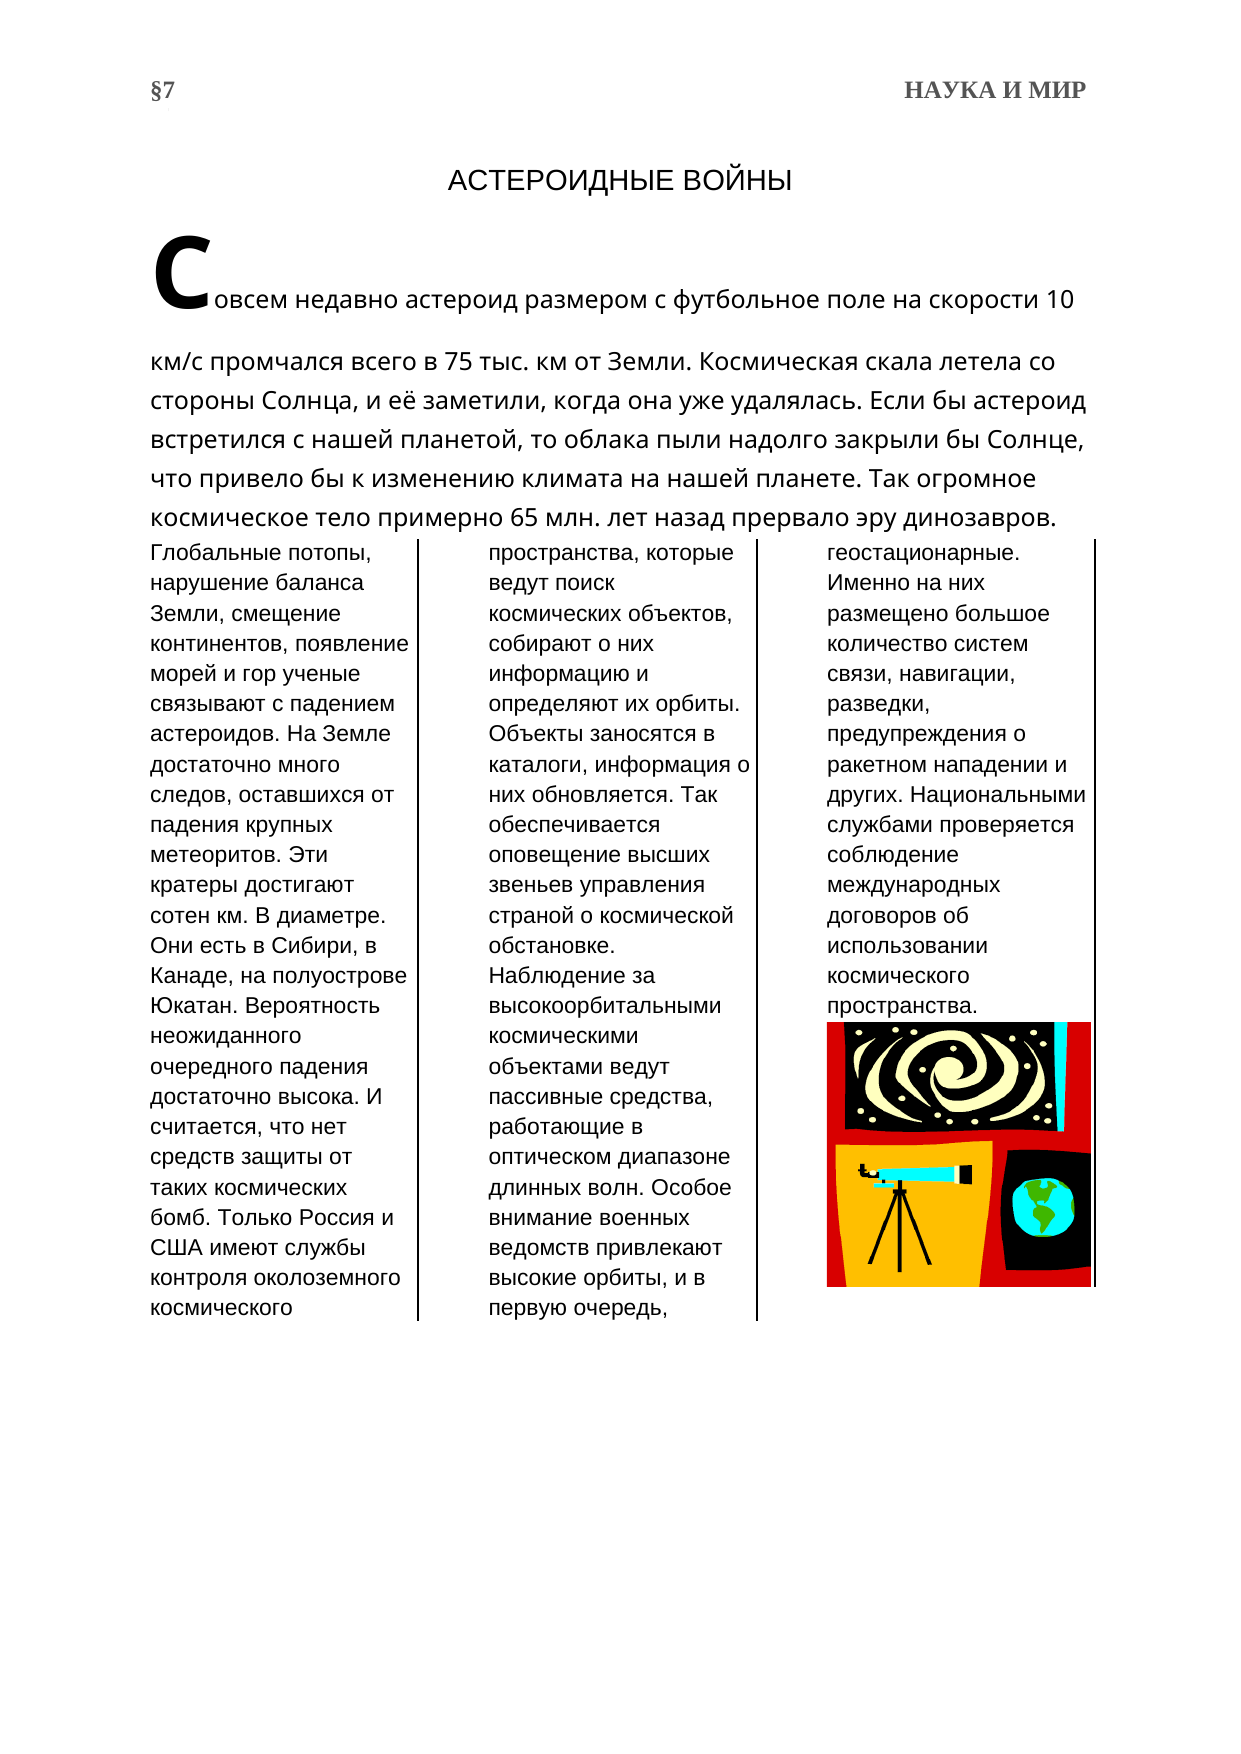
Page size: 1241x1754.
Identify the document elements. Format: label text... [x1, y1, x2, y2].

text Совсем недавно астероид размером с футбольное поле на скорости 10 км/с промчался всего в 75 тыс. км от Земли. Космическая скала летела со стороны Солнца, и её заметили, когда она уже удалялась. Если бы астероид встретился с нашей планетой, то облака пыли надолго закрыли бы Солнце, что привело бы к изменению климата на нашей планете. Так огромное космическое тело примерно 65 млн. лет назад прервало эру динозавров. [150, 202, 1090, 534]
text геостационарные. Именно на них размещено большое количество систем связи, навигации, разведки, предупреждения о ракетном нападении и других. Национальными службами проверяется соблюдение международных договоров об использовании космического пространства. [827, 539, 1090, 1022]
text Глобальные потопы, нарушение баланса Земли, смещение континентов, появление морей и гор ученые связывают с падением астероидов. На Земле достаточно много следов, оставшихся от падения крупных метеоритов. Эти кратеры достигают сотен км. В диаметре. Они есть в Сибири, в Канаде, на полуострове Юкатан. Вероятность неожиданного очередного падения достаточно высока. И считается, что нет средств защиты от таких космических бомб. Только Россия и США имеют службы контроля околоземного космического [150, 539, 413, 1321]
text пространства, которые ведут поиск космических объектов, собирают о них информацию и определяют их орбиты. Объекты заносятся в каталоги, информация о них обновляется. Так обеспечивается оповещение высших звеньев управления страной о космической обстановке. Наблюдение за высокоорбитальными космическими объектами ведут пассивные средства, работающие в оптическом диапазоне длинных волн. Особое внимание военных ведомств привлекают высокие орбиты, и в первую очередь, [488, 539, 752, 1321]
picture [826, 1022, 1091, 1287]
text АСТЕРОИДНЫЕ ВОЙНЫ [150, 163, 1090, 197]
